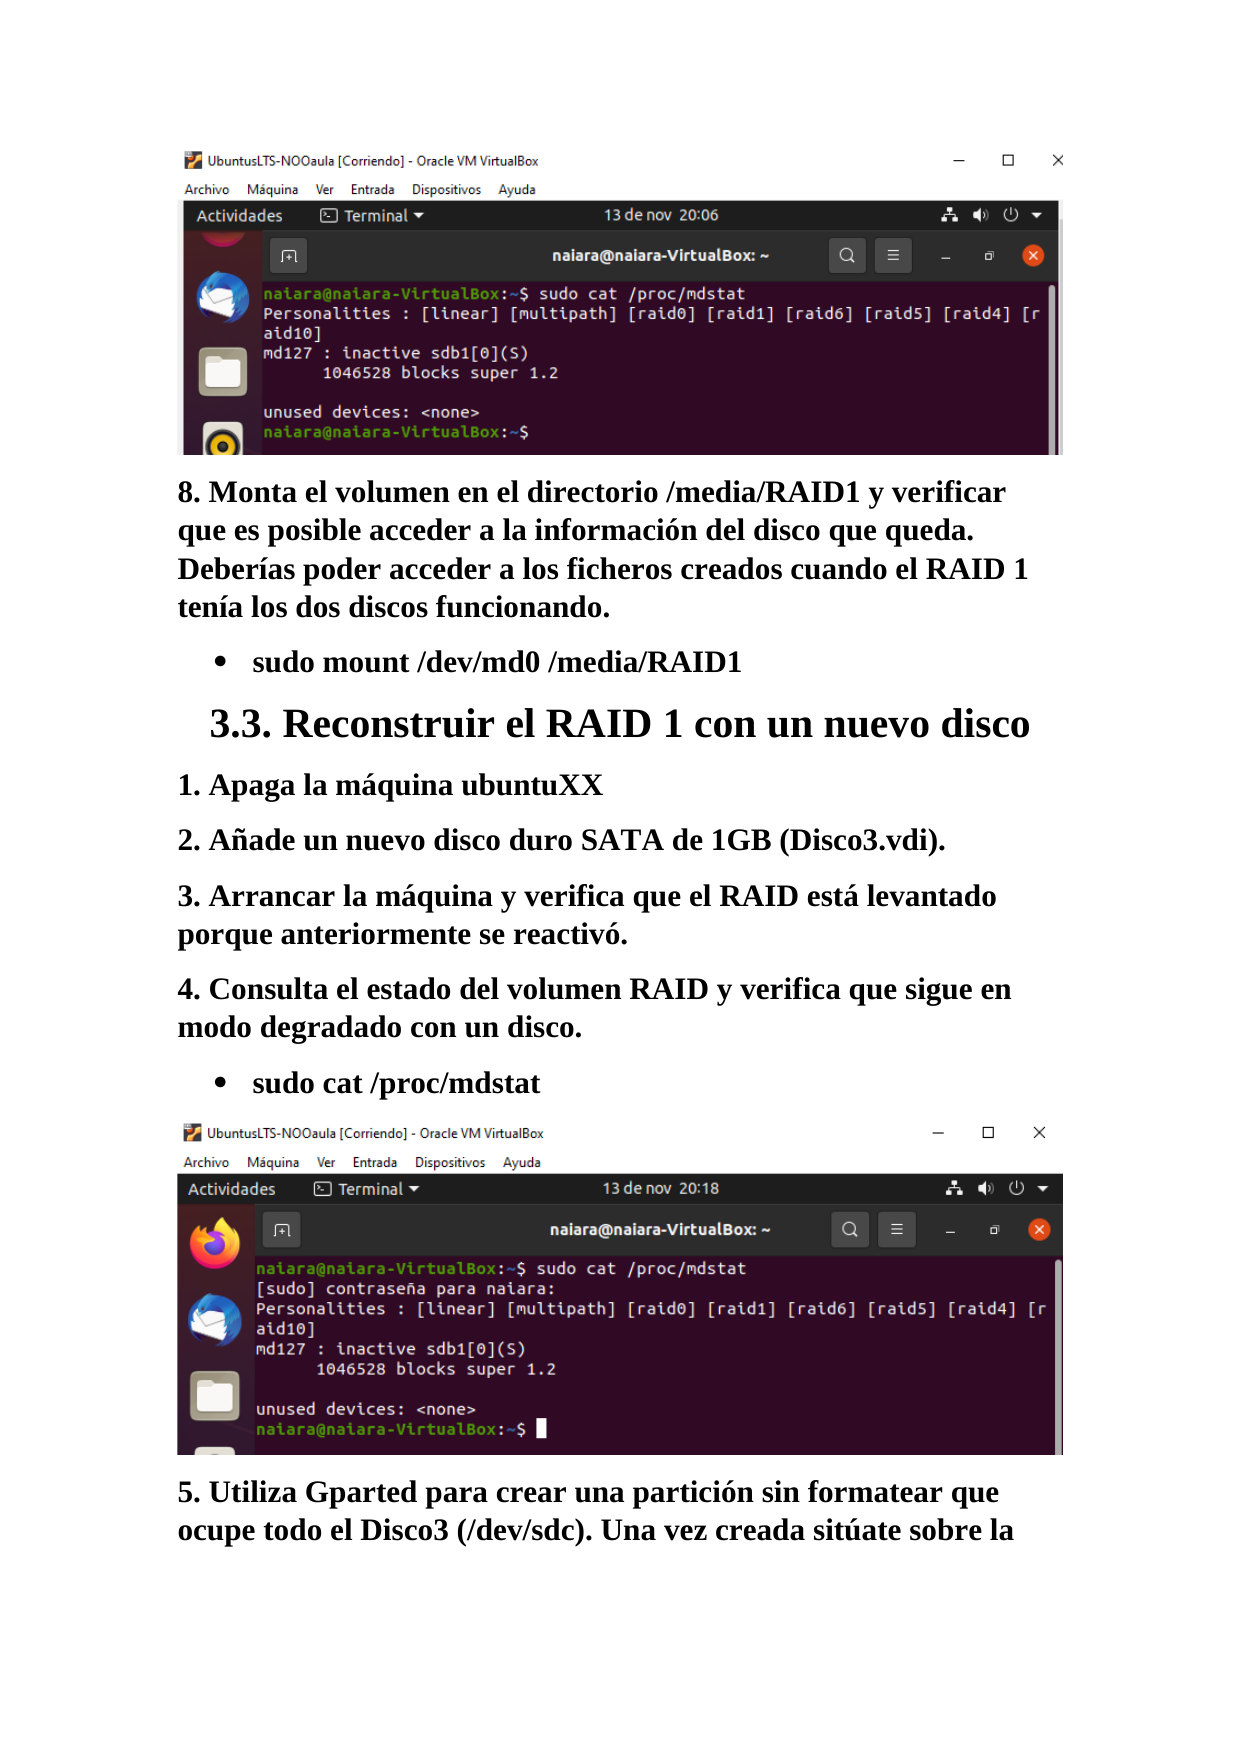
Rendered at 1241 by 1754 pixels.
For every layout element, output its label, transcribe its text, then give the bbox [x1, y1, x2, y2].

text 1. Apaga la máquina ubuntuXX [177, 767, 1063, 802]
text 3.3. Reconstruir el RAID 1 con un nuevo disco [177, 699, 1063, 747]
text 5. Utiliza Gparted para crear una partición sin formatear que ocupe todo el Disco3 (/dev/sdc). Una vez creada sitúate sobre la [177, 1473, 1063, 1547]
text 3. Arrancar la máquina y verifica que el RAID está levantado porque anteriormente se reactivó. [177, 877, 1063, 951]
text 8. Monta el volumen en el directorio /media/RAID1 y verificar que es posible acceder a la información del disco que queda. Deberías poder acceder a los ficheros creados cuando el RAID 1 tenía los dos discos funcionando. [177, 473, 1063, 624]
list sudo mount /dev/md0 /media/RAID1 [215, 643, 1063, 679]
text 2. Añade un nuevo disco duro SATA de 1GB (Disco3.vdi). [177, 822, 1063, 858]
list sudo cat /proc/mdstat [215, 1064, 1063, 1100]
text 4. Consulta el estado del volumen RAID y verifica que sigue en modo degradado con un disco. [177, 970, 1063, 1045]
